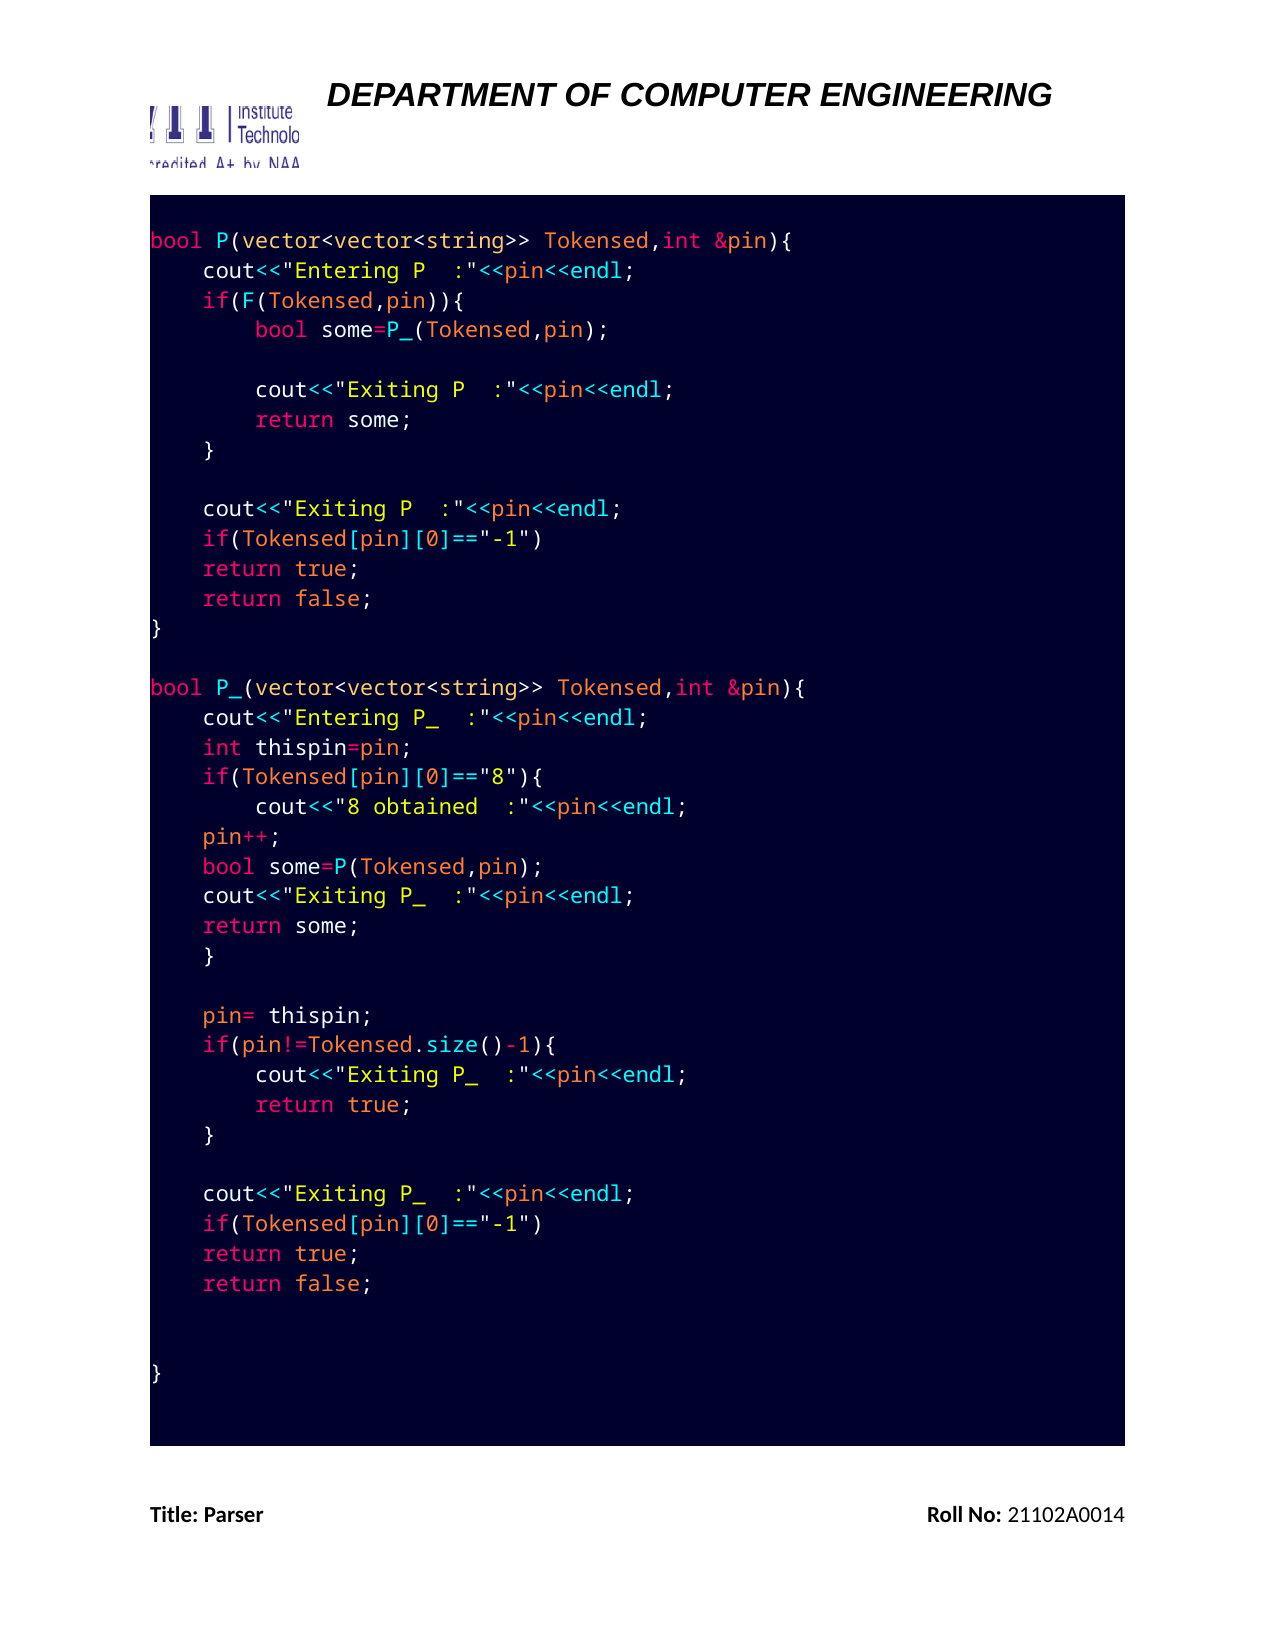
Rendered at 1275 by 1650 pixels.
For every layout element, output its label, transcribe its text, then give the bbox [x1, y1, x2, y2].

text return true; [150, 1238, 1125, 1268]
text cout<<"Exiting P_ :"<<pin<<endl; [150, 880, 1125, 910]
text return some; [150, 910, 1125, 940]
text bool P(vector<vector<string>> Tokensed,int &pin){ [150, 225, 1125, 255]
text return true; [150, 553, 1125, 582]
text return true; [150, 1089, 1125, 1119]
text cout<<"Exiting P :"<<pin<<endl; [150, 493, 1125, 523]
text return false; [150, 582, 1125, 612]
text if(F(Tokensed,pin)){ [150, 284, 1125, 314]
text cout<<"Entering P_ :"<<pin<<endl; [150, 702, 1125, 731]
text return false; [150, 1268, 1125, 1297]
text } [150, 1119, 1125, 1148]
text if(Tokensed[pin][0]=="-1") [150, 1208, 1125, 1238]
text bool P_(vector<vector<string>> Tokensed,int &pin){ [150, 672, 1125, 702]
text pin++; [150, 821, 1125, 851]
text } [150, 433, 1125, 463]
text cout<<"Entering P :"<<pin<<endl; [150, 255, 1125, 284]
text cout<<"Exiting P_ :"<<pin<<endl; [150, 1178, 1125, 1208]
text } [150, 612, 1125, 642]
text cout<<"Exiting P_ :"<<pin<<endl; [150, 1059, 1125, 1089]
text if(pin!=Tokensed.size()-1){ [150, 1029, 1125, 1059]
text bool some=P_(Tokensed,pin); [150, 314, 1125, 344]
text if(Tokensed[pin][0]=="8"){ [150, 761, 1125, 791]
text if(Tokensed[pin][0]=="-1") [150, 523, 1125, 553]
text int thispin=pin; [150, 731, 1125, 761]
text } [150, 940, 1125, 970]
text cout<<"8 obtained :"<<pin<<endl; [150, 791, 1125, 821]
text pin= thispin; [150, 999, 1125, 1029]
text } [150, 1357, 1125, 1387]
text bool some=P(Tokensed,pin); [150, 851, 1125, 880]
text cout<<"Exiting P :"<<pin<<endl; [150, 374, 1125, 404]
text return some; [150, 404, 1125, 433]
